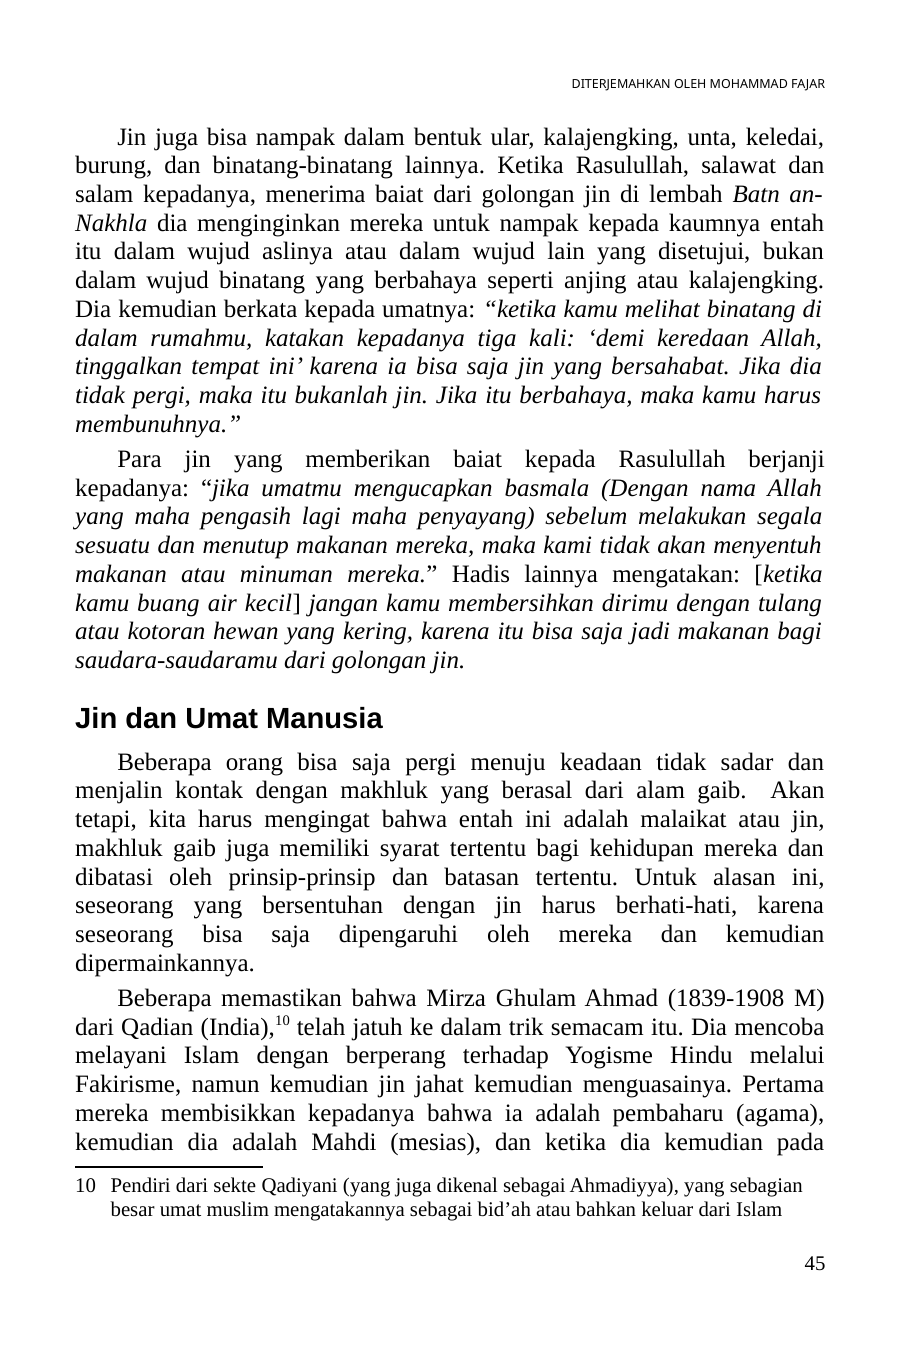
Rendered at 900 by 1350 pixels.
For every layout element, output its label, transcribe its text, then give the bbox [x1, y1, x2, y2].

text Jin juga bisa nampak dalam bentuk ular, kalajengking, unta, keledai, burung, dan binatang-binatang lainnya. Ketika Rasulullah, salawat dan salam kepadanya, menerima baiat dari golongan jin di lembah Batn an-Nakhla dia menginginkan mereka untuk nampak kepada kaumnya entah itu dalam wujud aslinya atau dalam wujud lain yang disetujui, bukan dalam wujud binatang yang berbahaya seperti anjing atau kalajengking. Dia kemudian berkata kepada umatnya: “ketika kamu melihat binatang di dalam rumahmu, katakan kepadanya tiga kali: ‘demi keredaan Allah, tinggalkan tempat ini’ karena ia bisa saja jin yang bersahabat. Jika dia tidak pergi, maka itu bukanlah jin. Jika itu berbahaya, maka kamu harus membunuhnya.” [75, 122, 825, 438]
text Beberapa orang bisa saja pergi menuju keadaan tidak sadar dan menjalin kontak dengan makhluk yang berasal dari alam gaib. Akan tetapi, kita harus mengingat bahwa entah ini adalah malaikat atau jin, makhluk gaib juga memiliki syarat tertentu bagi kehidupan mereka dan dibatasi oleh prinsip-prinsip dan batasan tertentu. Untuk alasan ini, seseorang yang bersentuhan dengan jin harus berhati-hati, karena seseorang bisa saja dipengaruhi oleh mereka dan kemudian dipermainkannya. [75, 747, 825, 977]
text Beberapa memastikan bahwa Mirza Ghulam Ahmad (1839-1908 M) dari Qadian (India), telah jatuh ke dalam trik semacam itu. Dia mencoba melayani Islam dengan berperang terhadap Yogisme Hindu melalui Fakirisme, namun kemudian jin jahat kemudian menguasainya. Pertama mereka membisikkan kepadanya bahwa ia adalah pembaharu (agama), kemudian dia adalah Mahdi (mesias), dan ketika dia kemudian pada [75, 983, 825, 1155]
subtitle Jin dan Umat Manusia [75, 701, 825, 734]
text Pendiri dari sekte Qadiyani (yang juga dikenal sebagai Ahmadiyya), yang sebagian besar umat muslim mengatakannya sebagai bid’ah atau bahkan keluar dari Islam [75, 1173, 825, 1221]
text Para jin yang memberikan baiat kepada Rasulullah berjanji kepadanya: “jika umatmu mengucapkan basmala (Dengan nama Allah yang maha pengasih lagi maha penyayang) sebelum melakukan segala sesuatu dan menutup makanan mereka, maka kami tidak akan menyentuh makanan atau minuman mereka.” Hadis lainnya mengatakan: [ketika kamu buang air kecil] jangan kamu membersihkan dirimu dengan tulang atau kotoran hewan yang kering, karena itu bisa saja jadi makanan bagi saudara-saudaramu dari golongan jin. [75, 444, 825, 674]
